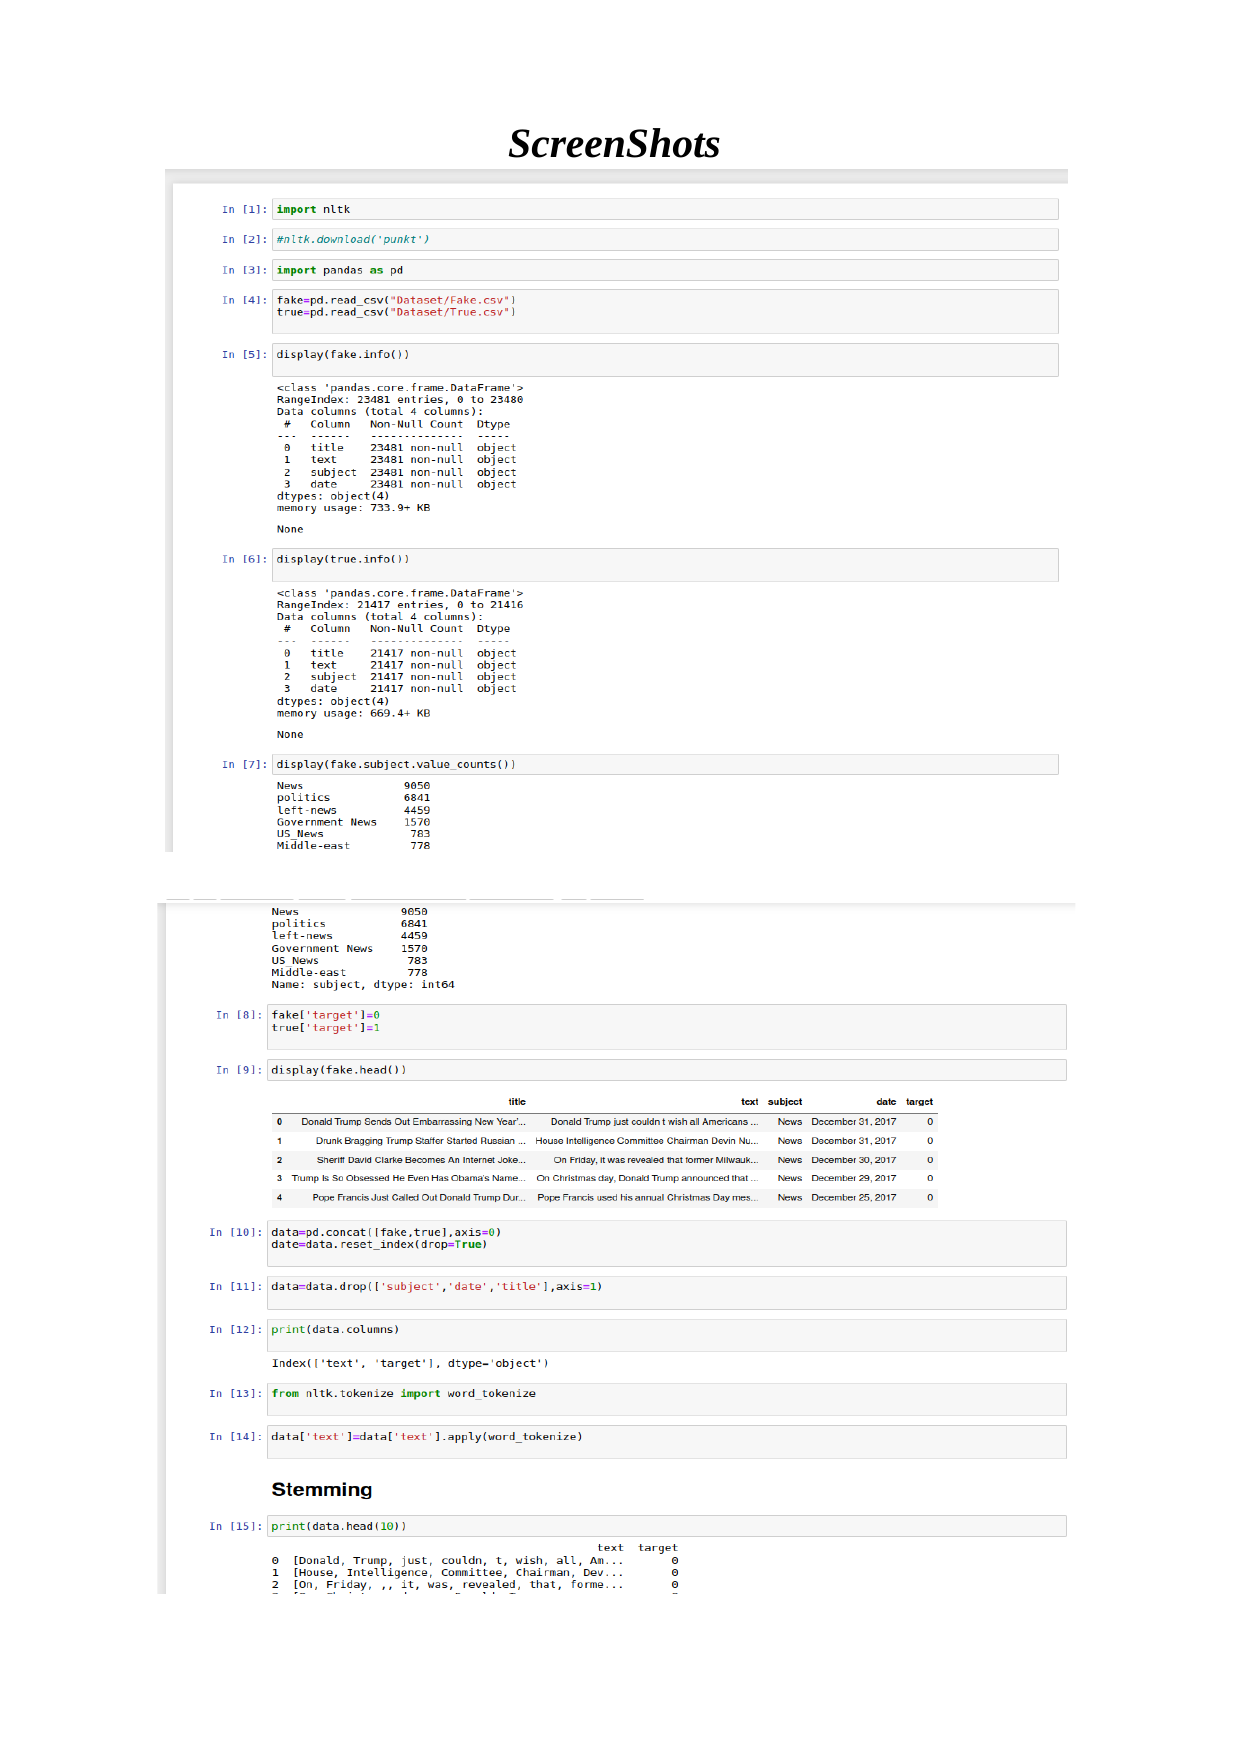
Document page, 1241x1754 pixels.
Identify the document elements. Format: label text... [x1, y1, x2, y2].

picture [157, 899, 1076, 1594]
picture [165, 166, 1068, 852]
text ScreenShots [61, 118, 1172, 166]
